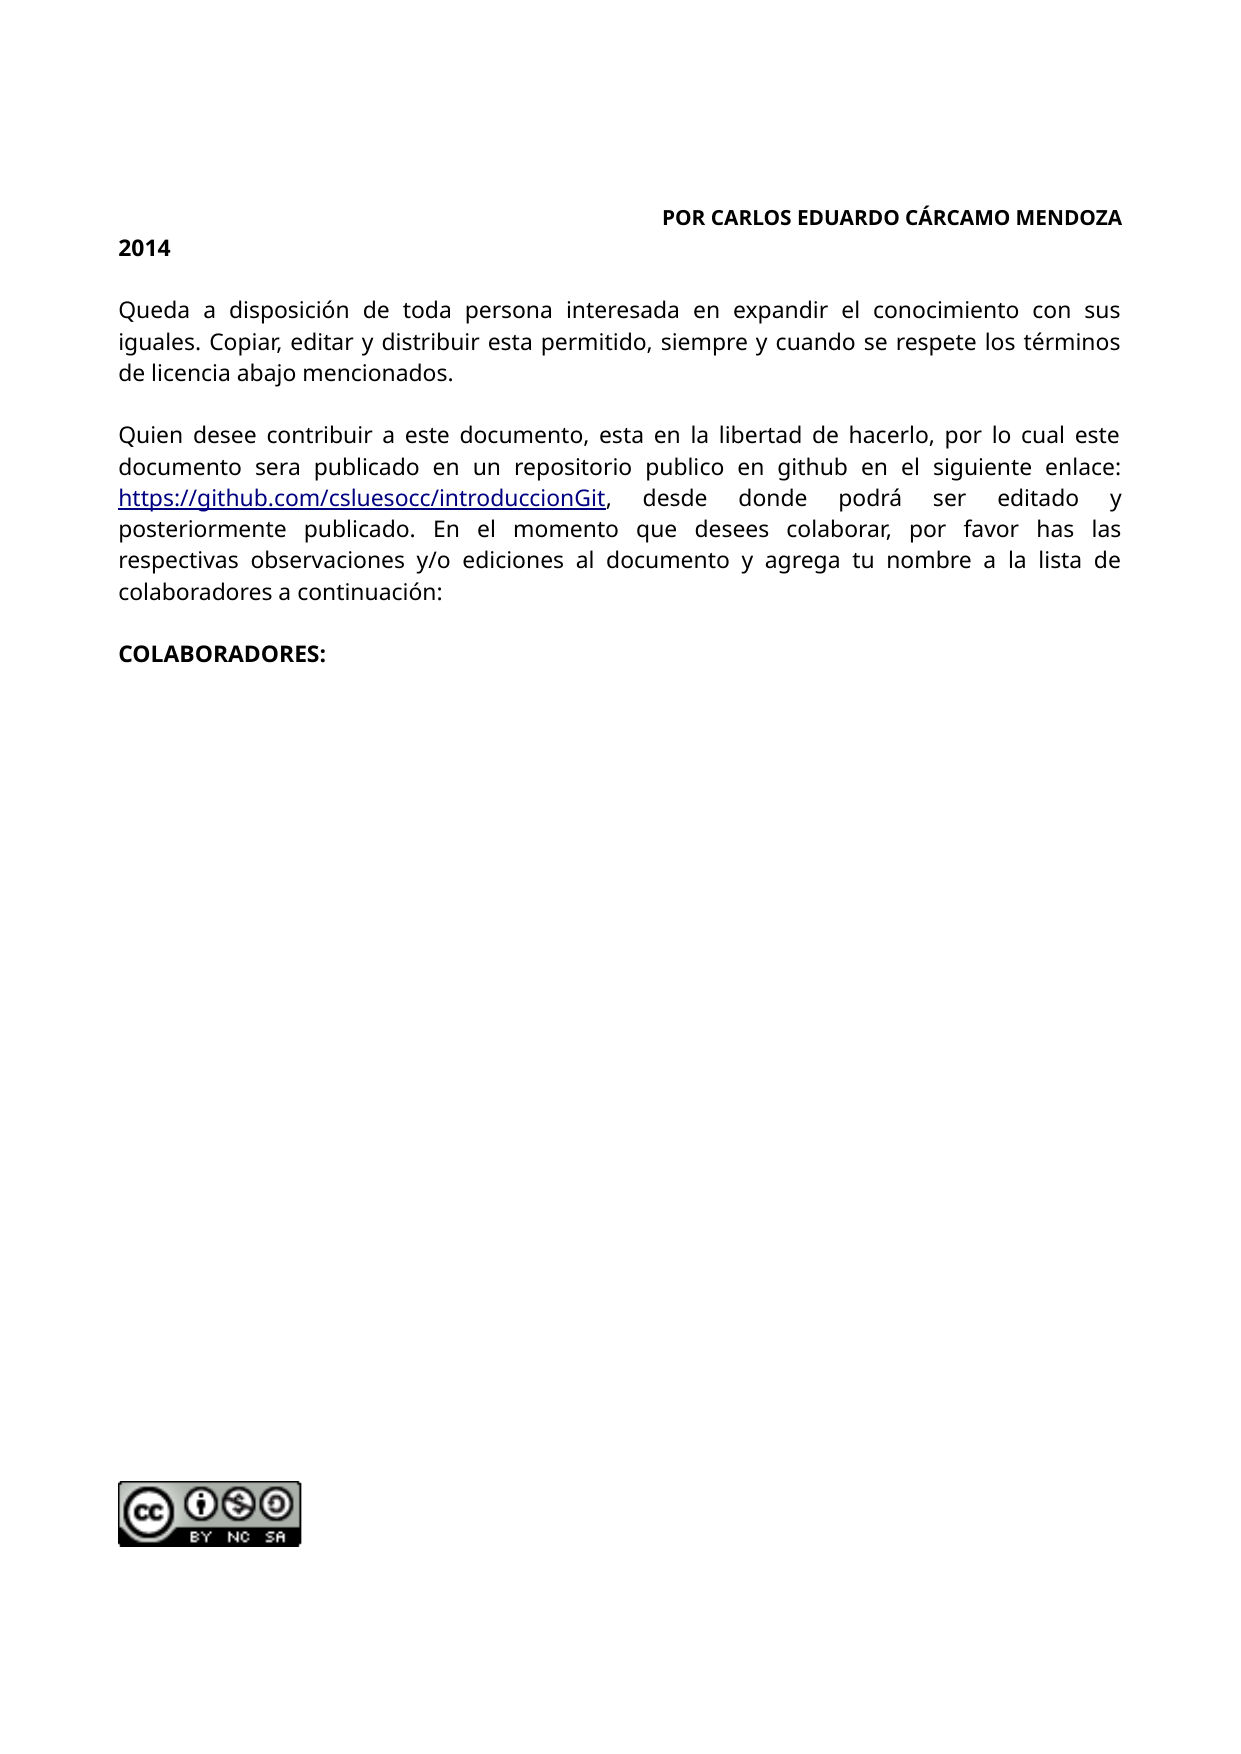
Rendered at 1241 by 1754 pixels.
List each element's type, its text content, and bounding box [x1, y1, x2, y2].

text Queda a disposición de toda persona interesada en expandir el conocimiento con sus iguales. Copiar, editar y distribuir esta permitido, siempre y cuando se respete los términos de licencia abajo mencionados. [118, 294, 1122, 388]
picture [118, 1481, 302, 1547]
text 2014 [118, 232, 1122, 263]
text POR CARLOS EDUARDO CÁRCAMO MENDOZA [118, 203, 1122, 232]
text COLABORADORES: [118, 638, 1122, 669]
text Quien desee contribuir a este documento, esta en la libertad de hacerlo, por lo cual este documento sera publicado en un repositorio publico en github en el siguiente enlace: https://github.com/csluesocc/introduccionGit, desde donde podrá ser editado y posteriormente publicado. En el momento que desees colaborar, por favor has las respectivas observaciones y/o ediciones al documento y agrega tu nombre a la lista de colaboradores a continuación: [118, 419, 1122, 607]
